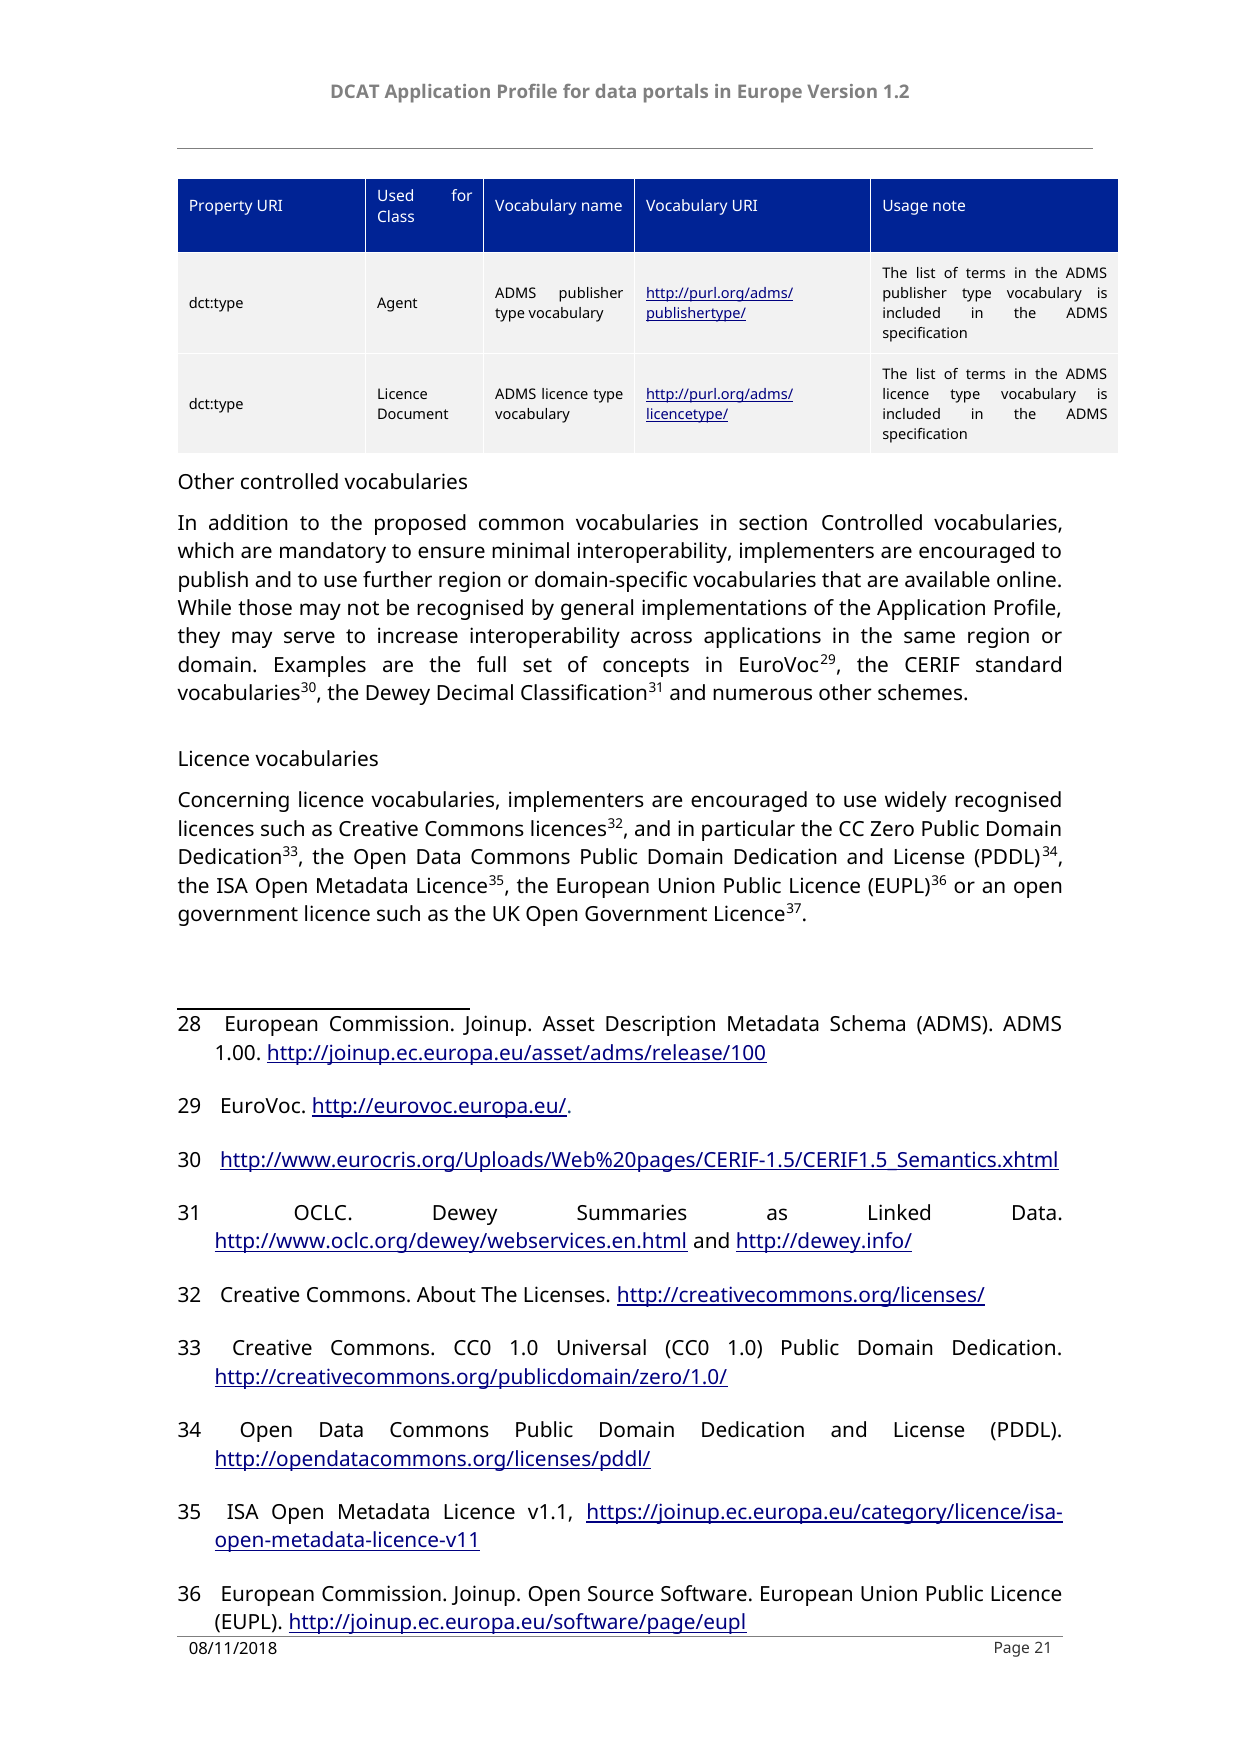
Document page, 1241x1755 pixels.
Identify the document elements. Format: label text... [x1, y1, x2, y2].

text Open Data Commons Public Domain Dedication and License (PDDL). http://opendatacommons.org/licenses/pddl/ [177, 1415, 1063, 1472]
text Creative Commons. CC0 1.0 Universal (CC0 1.0) Public Domain Dedication. http://creativecommons.org/publicdomain/zero/1.0/ [177, 1333, 1063, 1390]
text http://www.eurocris.org/Uploads/Web%20pages/CERIF-1.5/CERIF1.5_Semantics.xhtml [177, 1145, 1063, 1173]
table_cell Agent [366, 253, 483, 353]
table_cell The list of terms in the ADMS licence type vocabulary is included in the ADMS specification [871, 354, 1118, 453]
table_header Vocabulary URI [635, 179, 870, 252]
text Concerning licence vocabularies, implementers are encouraged to use widely recognised licences such as Creative Commons licences, and in particular the CC Zero Public Domain Dedication, the Open Data Commons Public Domain Dedication and License (PDDL), the ISA Open Metadata Licence, the European Union Public Licence (EUPL) or an open government licence such as the UK Open Government Licence. [177, 785, 1063, 928]
table_header Property URI [178, 179, 365, 252]
text In addition to the proposed common vocabularies in section 5.2, which are mandatory to ensure minimal interoperability, implementers are encouraged to publish and to use further region or domain-specific vocabularies that are available online. While those may not be recognised by general implementations of the Application Profile, they may serve to increase interoperability across applications in the same region or domain. Examples are the full set of concepts in EuroVoc, the CERIF standard vocabularies, the Dewey Decimal Classification and numerous other schemes. [177, 508, 1063, 707]
table_cell ADMS licence type vocabulary [484, 354, 634, 453]
text EuroVoc. http://eurovoc.europa.eu/. [177, 1091, 1063, 1120]
table_cell http://purl.org/adms/licencetype/ [635, 354, 870, 453]
text European Commission. Joinup. Open Source Software. European Union Public Licence (EUPL). http://joinup.ec.europa.eu/software/page/eupl [177, 1579, 1063, 1636]
table_cell Licence Document [366, 354, 483, 453]
text Creative Commons. About The Licenses. http://creativecommons.org/licenses/ [177, 1280, 1063, 1308]
text ISA Open Metadata Licence v1.1, https://joinup.ec.europa.eu/category/licence/isa-open-metadata-licence-v11 [177, 1497, 1063, 1554]
table_cell dct:type [178, 354, 365, 453]
subtitle Licence vocabularies [177, 744, 1063, 773]
table_cell http://purl.org/adms/publishertype/ [635, 253, 870, 353]
table_cell The list of terms in the ADMS publisher type vocabulary is included in the ADMS specification [871, 253, 1118, 353]
table_header Vocabulary name [484, 179, 634, 252]
subtitle Other controlled vocabularies [177, 467, 1063, 495]
text OCLC. Dewey Summaries as Linked Data. http://www.oclc.org/dewey/webservices.en.html and http://dewey.info/ [177, 1198, 1063, 1255]
table_cell ADMS publisher type vocabulary [484, 253, 634, 353]
table_header Usage note [871, 179, 1118, 252]
table_header Used for Class [366, 179, 483, 252]
table_cell dct:type [178, 253, 365, 353]
